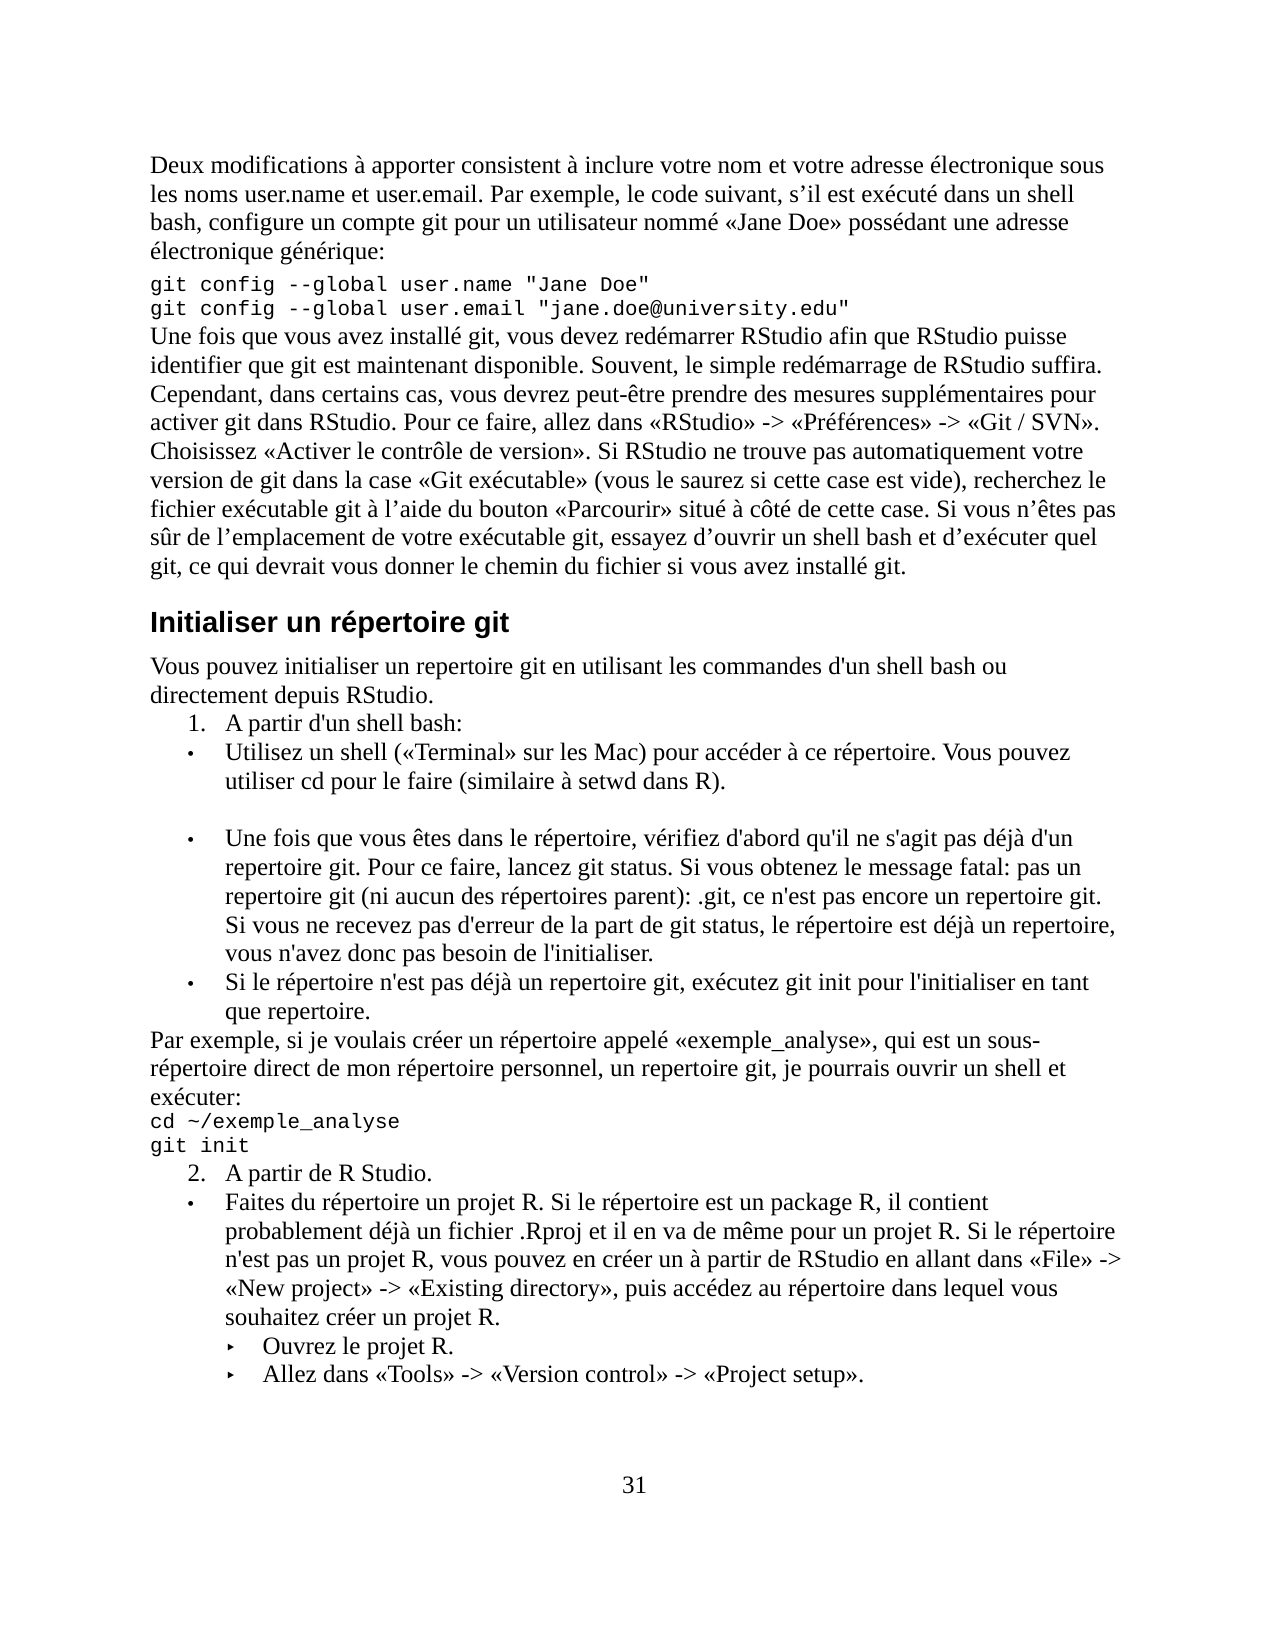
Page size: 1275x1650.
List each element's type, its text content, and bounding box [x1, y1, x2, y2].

list Si le répertoire n'est pas déjà un repertoire git, exécutez git init pour l'initialiser en tant que repertoire. [187, 967, 1125, 1025]
text git config --global user.email "jane.doe@university.edu" [150, 298, 1125, 321]
list A partir d'un shell bash: [187, 708, 1125, 737]
text Une fois que vous avez installé git, vous devez redémarrer RStudio afin que RStudio puisse identifier que git est maintenant disponible. Souvent, le simple redémarrage de RStudio suffira. Cependant, dans certains cas, vous devrez peut-être prendre des mesures supplémentaires pour activer git dans RStudio. Pour ce faire, allez dans «RStudio» -> «Préférences» -> «Git / SVN». Choisissez «Activer le contrôle de version». Si RStudio ne trouve pas automatiquement votre version de git dans la case «Git exécutable» (vous le saurez si cette case est vide), recherchez le fichier exécutable git à l’aide du bouton «Parcourir» situé à côté de cette case. Si vous n’êtes pas sûr de l’emplacement de votre exécutable git, essayez d’ouvrir un shell bash et d’exécuter quel git, ce qui devrait vous donner le chemin du fichier si vous avez installé git. [150, 321, 1125, 580]
text git init [150, 1135, 1125, 1158]
text cd ~/exemple_analyse [150, 1111, 1125, 1135]
list Utilisez un shell («Terminal» sur les Mac) pour accéder à ce répertoire. Vous pouvez utiliser cd pour le faire (similaire à setwd dans R). [187, 737, 1125, 823]
list Allez dans «Tools» -> «Version control» -> «Project setup». [225, 1359, 1125, 1417]
text Vous pouvez initialiser un repertoire git en utilisant les commandes d'un shell bash ou directement depuis RStudio. [150, 651, 1125, 708]
subtitle Initialiser un répertoire git [150, 605, 1125, 638]
text Deux modifications à apporter consistent à inclure votre nom et votre adresse électronique sous les noms user.name et user.email. Par exemple, le code suivant, s’il est exécuté dans un shell bash, configure un compte git pour un utilisateur nommé «Jane Doe» possédant une adresse électronique générique: [150, 150, 1125, 265]
list Ouvrez le projet R. [225, 1331, 1125, 1359]
list A partir de R Studio. [187, 1158, 1125, 1187]
list Une fois que vous êtes dans le répertoire, vérifiez d'abord qu'il ne s'agit pas déjà d'un repertoire git. Pour ce faire, lancez git status. Si vous obtenez le message fatal: pas un repertoire git (ni aucun des répertoires parent): .git, ce n'est pas encore un repertoire git. Si vous ne recevez pas d'erreur de la part de git status, le répertoire est déjà un repertoire, vous n'avez donc pas besoin de l'initialiser. [187, 823, 1125, 967]
list Faites du répertoire un projet R. Si le répertoire est un package R, il contient probablement déjà un fichier .Rproj et il en va de même pour un projet R. Si le répertoire n'est pas un projet R, vous pouvez en créer un à partir de RStudio en allant dans «File» -> «New project» -> «Existing directory», puis accédez au répertoire dans lequel vous souhaitez créer un projet R. [187, 1187, 1125, 1331]
text Par exemple, si je voulais créer un répertoire appelé «exemple_analyse», qui est un sous-répertoire direct de mon répertoire personnel, un repertoire git, je pourrais ouvrir un shell et exécuter: [150, 1025, 1125, 1111]
text git config --global user.name "Jane Doe" [150, 274, 1125, 298]
